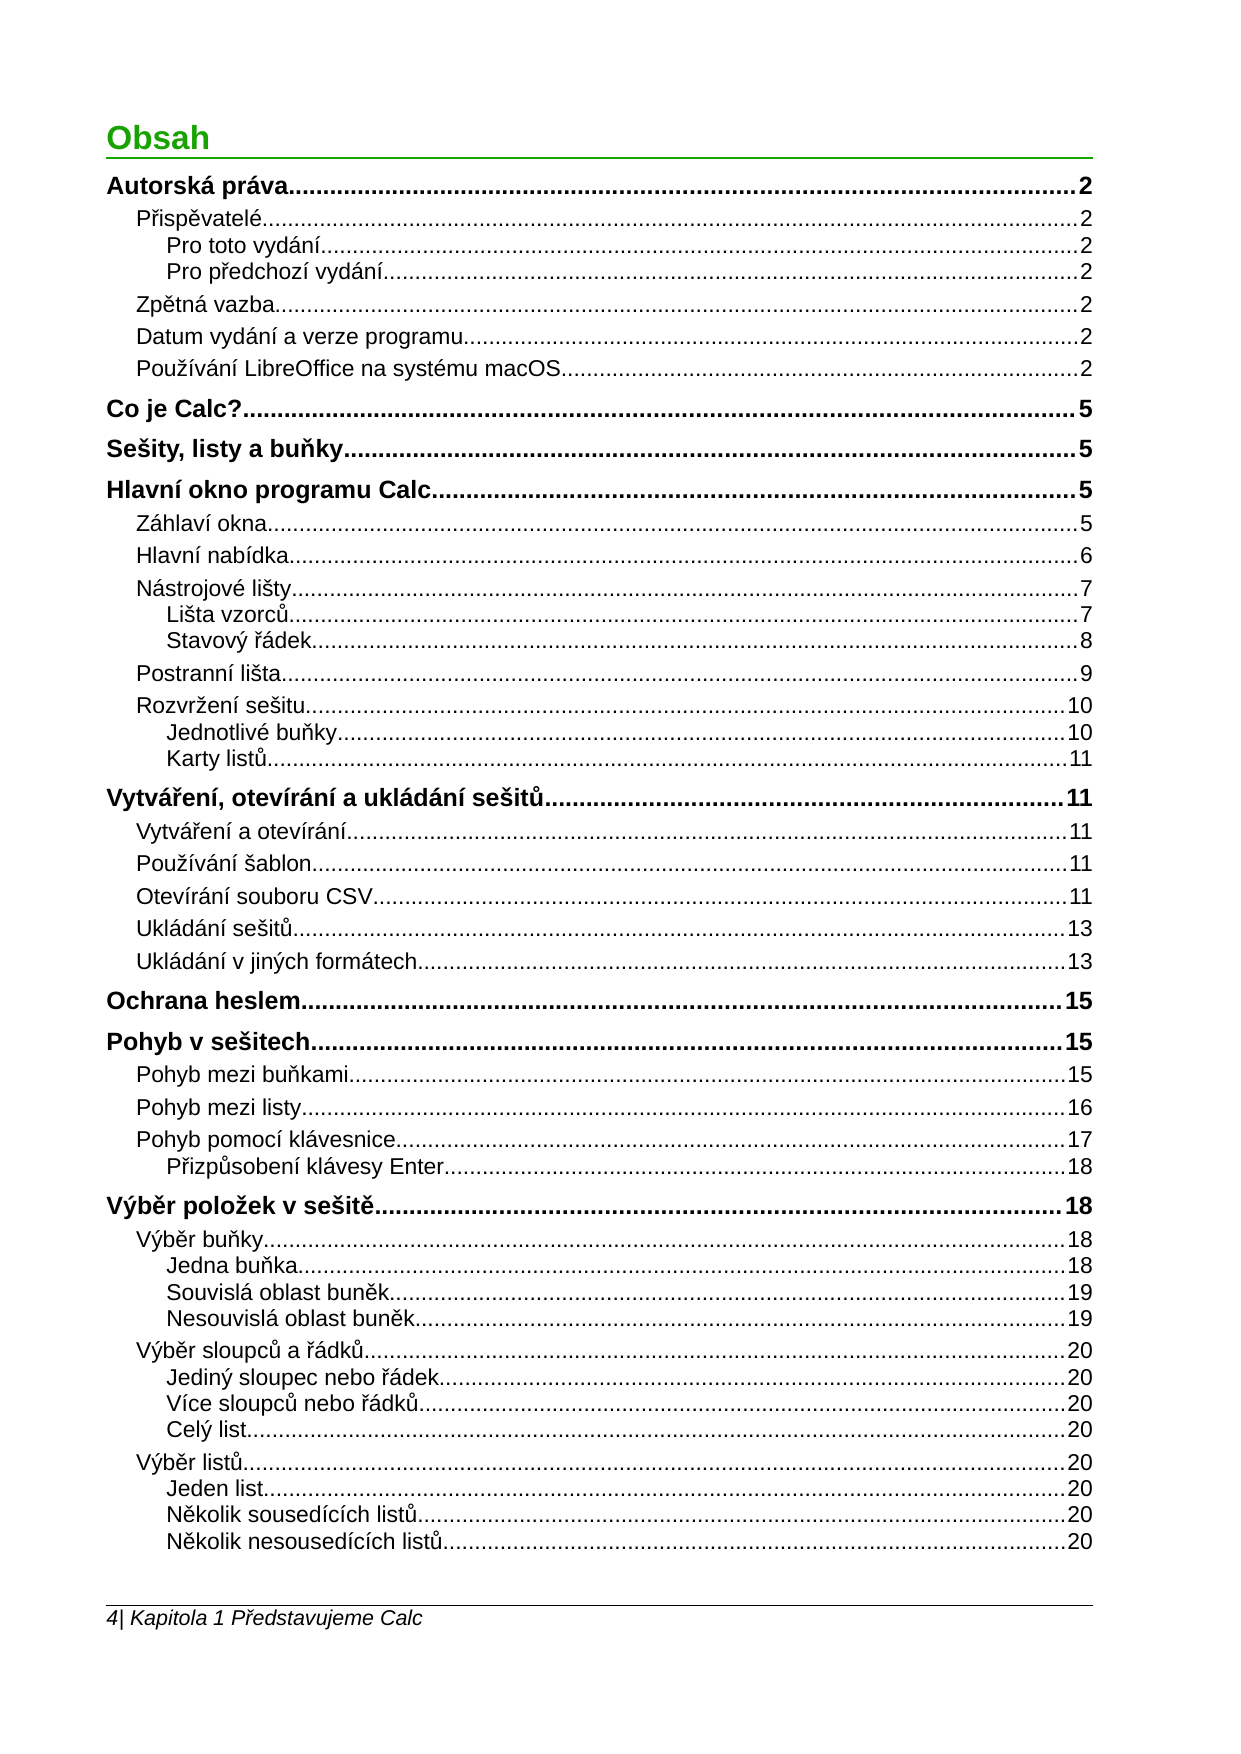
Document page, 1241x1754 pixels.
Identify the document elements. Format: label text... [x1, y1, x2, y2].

text Hlavní okno programu Calc 5 [106, 475, 1093, 504]
text Pohyb pomocí klávesnice 17 [136, 1126, 1093, 1153]
text Pro předchozí vydání 2 [166, 258, 1093, 284]
text Sešity, listy a buňky 5 [106, 434, 1093, 463]
text Karty listů 11 [166, 745, 1093, 771]
text Ukládání sešitů 13 [136, 915, 1093, 942]
text Výběr listů 20 [136, 1449, 1093, 1475]
text Vytváření, otevírání a ukládání sešitů 11 [106, 783, 1093, 812]
text Rozvržení sešitu 10 [136, 692, 1093, 718]
text Jeden list 20 [166, 1475, 1093, 1501]
text Výběr položek v sešitě 18 [106, 1191, 1093, 1220]
text Autorská práva 2 [106, 171, 1093, 199]
text Souvislá oblast buněk 19 [166, 1278, 1093, 1305]
text Nesouvislá oblast buněk 19 [166, 1305, 1093, 1331]
text Celý list 20 [166, 1416, 1093, 1443]
text Stavový řádek 8 [166, 627, 1093, 654]
text Jednotlivé buňky 10 [166, 718, 1093, 745]
text Vytváření a otevírání 11 [136, 818, 1093, 844]
text Zpětná vazba 2 [136, 291, 1093, 317]
text Používání šablon 11 [136, 850, 1093, 877]
text Ukládání v jiných formátech 13 [136, 948, 1093, 974]
subtitle Obsah [106, 118, 1093, 157]
text Datum vydání a verze programu 2 [136, 323, 1093, 349]
text Nástrojové lišty 7 [136, 575, 1093, 601]
text Několik nesousedících listů 20 [166, 1528, 1093, 1554]
text Záhlaví okna 5 [136, 510, 1093, 536]
text Pro toto vydání 2 [166, 232, 1093, 258]
text Otevírání souboru CSV 11 [136, 883, 1093, 909]
text Výběr sloupců a řádků 20 [136, 1337, 1093, 1363]
text Několik sousedících listů 20 [166, 1501, 1093, 1528]
text Lišta vzorců 7 [166, 601, 1093, 627]
text Jediný sloupec nebo řádek 20 [166, 1363, 1093, 1390]
text Postranní lišta 9 [136, 660, 1093, 686]
text Více sloupců nebo řádků 20 [166, 1390, 1093, 1416]
text Ochrana heslem 15 [106, 986, 1093, 1015]
text Co je Calc? 5 [106, 394, 1093, 422]
text Výběr buňky 18 [136, 1226, 1093, 1252]
text Pohyb v sešitech 15 [106, 1027, 1093, 1055]
text Jedna buňka 18 [166, 1252, 1093, 1278]
text Přispěvatelé 2 [136, 205, 1093, 232]
text Hlavní nabídka 6 [136, 542, 1093, 569]
text Přizpůsobení klávesy Enter 18 [166, 1153, 1093, 1179]
text Pohyb mezi buňkami 15 [136, 1061, 1093, 1088]
text Pohyb mezi listy 16 [136, 1094, 1093, 1120]
text Používání LibreOffice na systému macOS 2 [136, 355, 1093, 382]
